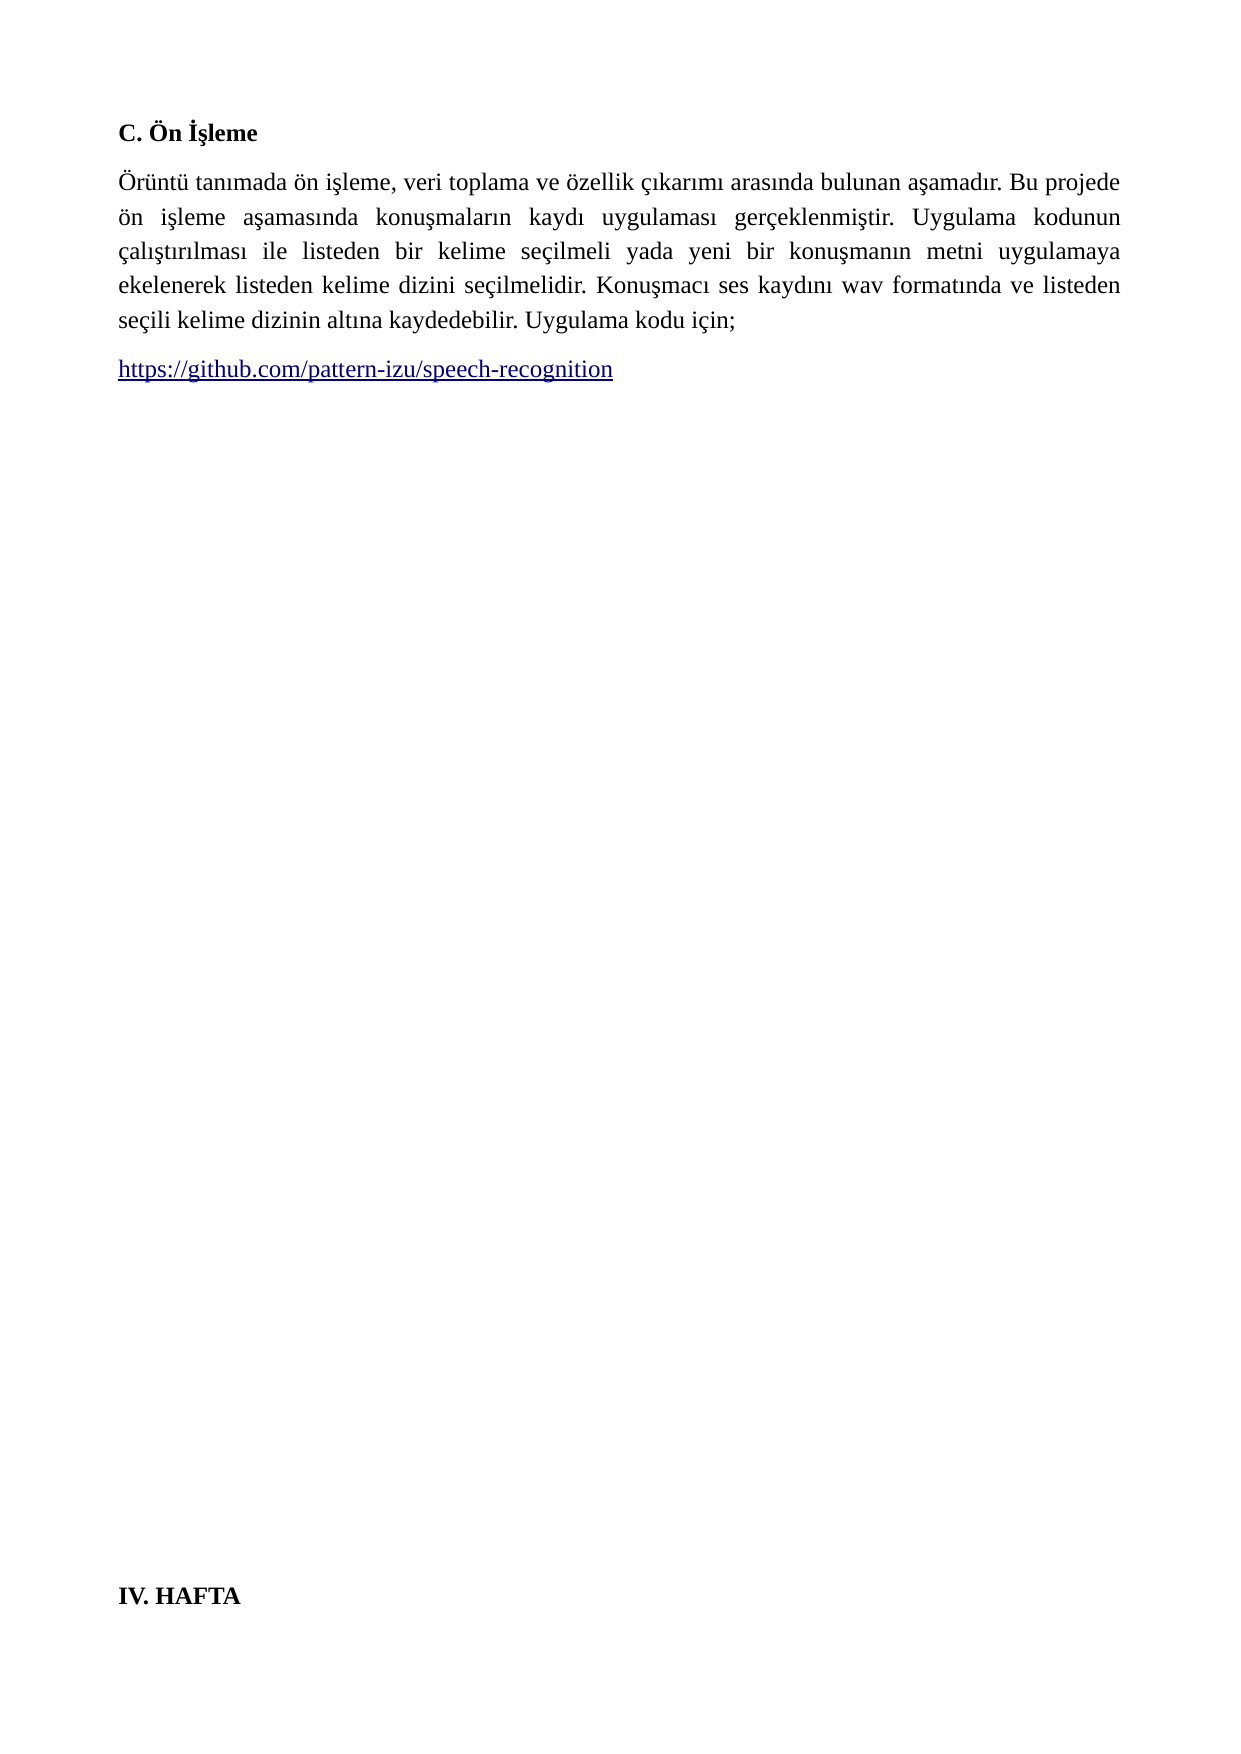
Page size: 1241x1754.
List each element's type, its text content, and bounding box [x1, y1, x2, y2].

text https://github.com/pattern-izu/speech-recognition [118, 354, 1122, 383]
text Örüntü tanımada ön işleme, veri toplama ve özellik çıkarımı arasında bulunan aşamadır. Bu projede ön işleme aşamasında konuşmaların kaydı uygulaması gerçeklenmiştir. Uygulama kodunun çalıştırılması ile listeden bir kelime seçilmeli yada yeni bir konuşmanın metni uygulamaya ekelenerek listeden kelime dizini seçilmelidir. Konuşmacı ses kaydını wav formatında ve listeden seçili kelime dizinin altına kaydedebilir. Uygulama kodu için; [118, 167, 1122, 334]
text C. Ön İşleme [118, 118, 1122, 147]
text IV. HAFTA [118, 1581, 1122, 1609]
